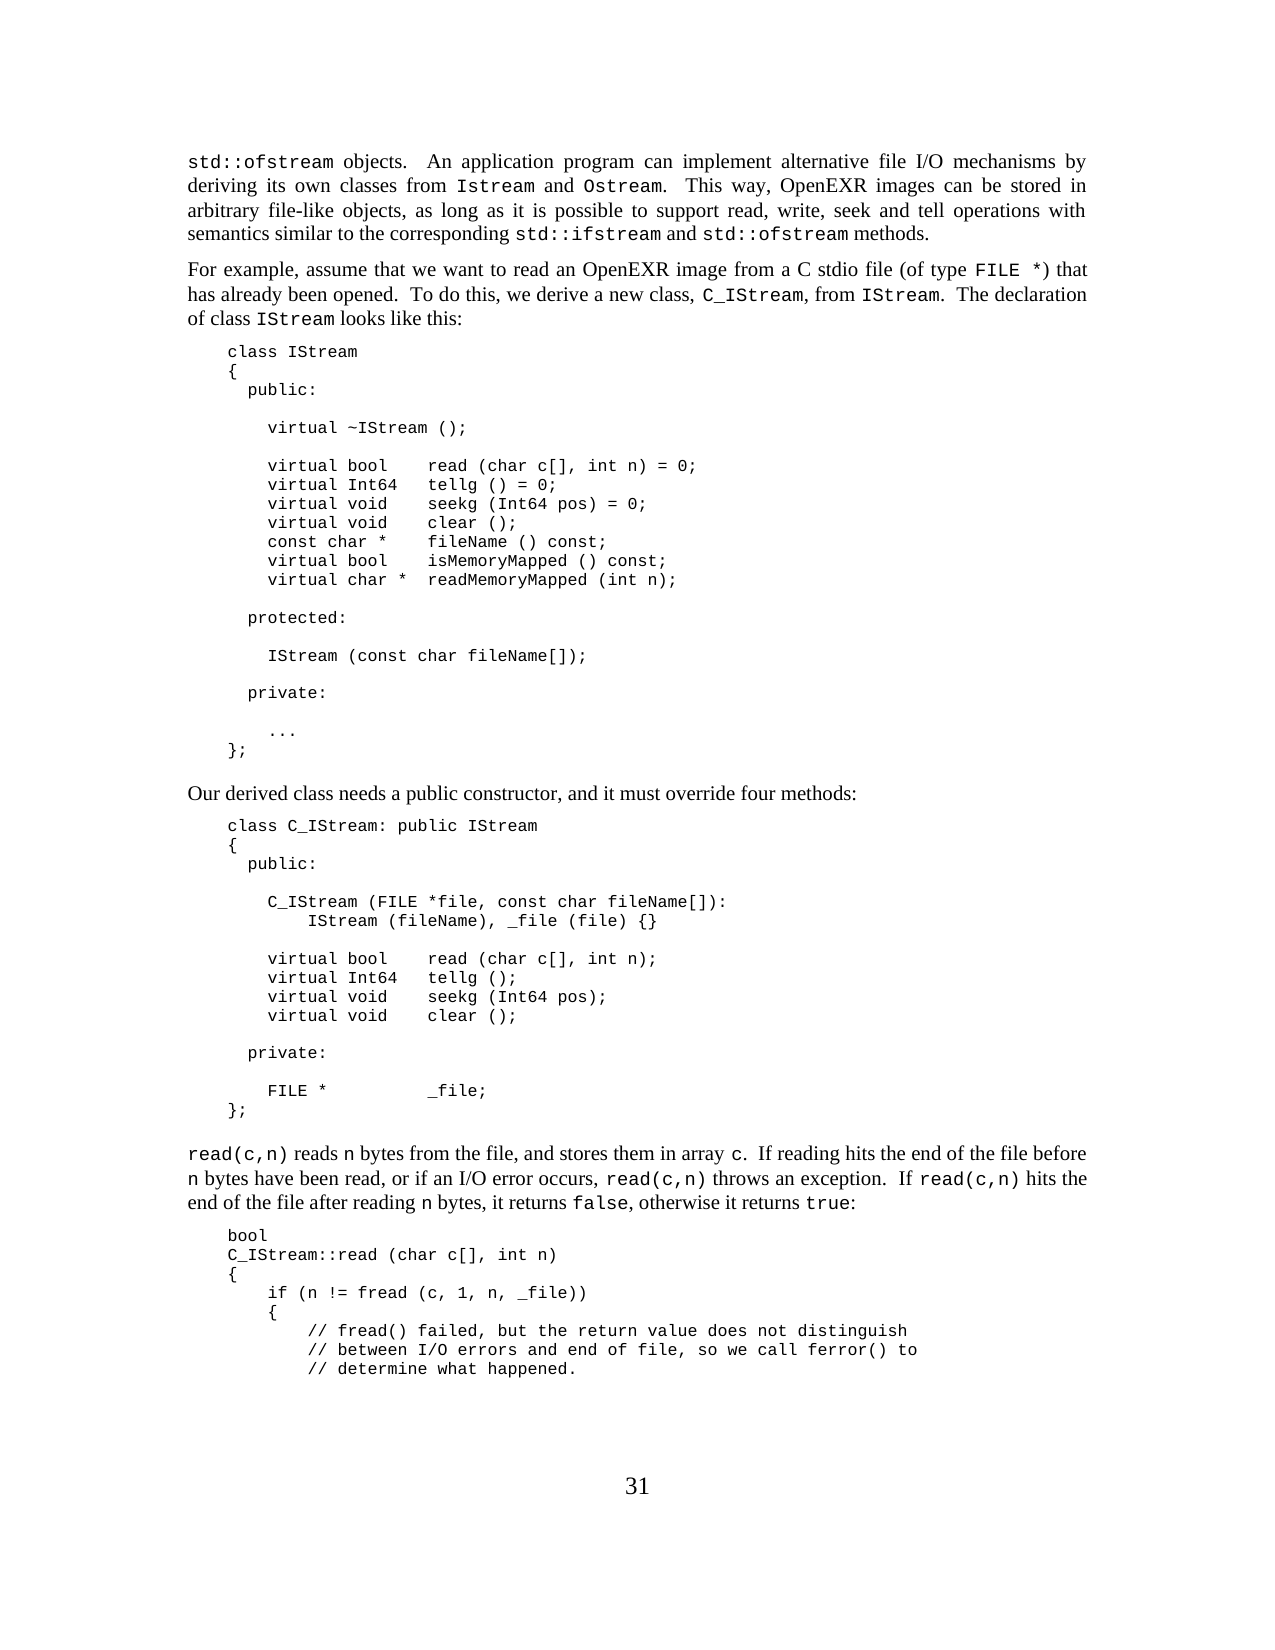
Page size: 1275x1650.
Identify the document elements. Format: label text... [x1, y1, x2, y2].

text protected: [187, 609, 1087, 628]
text virtual Int64 tellg () = 0; [187, 476, 1087, 495]
text FILE * _file; [187, 1083, 1087, 1102]
text virtual Int64 tellg (); [187, 969, 1087, 988]
text // fread() failed, but the return value does not distinguish [187, 1322, 1087, 1341]
text virtual void seekg (Int64 pos) = 0; [187, 495, 1087, 514]
text IStream (fileName), _file (file) {} [187, 912, 1087, 931]
text { [187, 363, 1087, 382]
text // between I/O errors and end of file, so we call ferror() to [187, 1341, 1087, 1360]
text read(c,n) reads n bytes from the file, and stores them in array c. If reading hits the end of the file before n bytes have been read, or if an I/O error occurs, read(c,n) throws an exception. If read(c,n) hits the end of the file after reading n bytes, it returns false, otherwise it returns true: [187, 1142, 1087, 1215]
text { [187, 1265, 1087, 1284]
text class C_IStream: public IStream [187, 817, 1087, 836]
text For example, assume that we want to read an OpenEXR image from a C stdio file (of type FILE *) that has already been opened. To do this, we derive a new class, C_IStream, from IStream. The declaration of class IStream looks like this: [187, 258, 1087, 331]
text IStream (const char fileName[]); [187, 647, 1087, 666]
text if (n != fread (c, 1, n, _file)) [187, 1284, 1087, 1303]
text C_IStream::read (char c[], int n) [187, 1246, 1087, 1265]
text }; [187, 1102, 1087, 1121]
text virtual bool read (char c[], int n); [187, 950, 1087, 969]
text private: [187, 685, 1087, 704]
text const char * fileName () const; [187, 533, 1087, 552]
text virtual void seekg (Int64 pos); [187, 988, 1087, 1007]
text Our derived class needs a public constructor, and it must override four methods: [187, 782, 1087, 805]
text { [187, 836, 1087, 855]
text class IStream [187, 344, 1087, 363]
text virtual bool read (char c[], int n) = 0; [187, 457, 1087, 476]
text ... [187, 723, 1087, 742]
text public: [187, 855, 1087, 874]
text private: [187, 1045, 1087, 1064]
text bool [187, 1227, 1087, 1246]
text virtual bool isMemoryMapped () const; [187, 552, 1087, 571]
text { [187, 1303, 1087, 1322]
text }; [187, 742, 1087, 761]
text C_IStream (FILE *file, const char fileName[]): [187, 893, 1087, 912]
text public: [187, 382, 1087, 401]
text virtual ~IStream (); [187, 419, 1087, 438]
text // determine what happened. [187, 1360, 1087, 1379]
text virtual void clear (); [187, 514, 1087, 533]
text virtual void clear (); [187, 1007, 1087, 1026]
text std::ofstream objects. An application program can implement alternative file I/O mechanisms by deriving its own classes from Istream and Ostream. This way, OpenEXR images can be stored in arbitrary file-like objects, as long as it is possible to support read, write, seek and tell operations with semantics similar to the corresponding std::ifstream and std::ofstream methods. [187, 150, 1087, 246]
text virtual char * readMemoryMapped (int n); [187, 571, 1087, 590]
